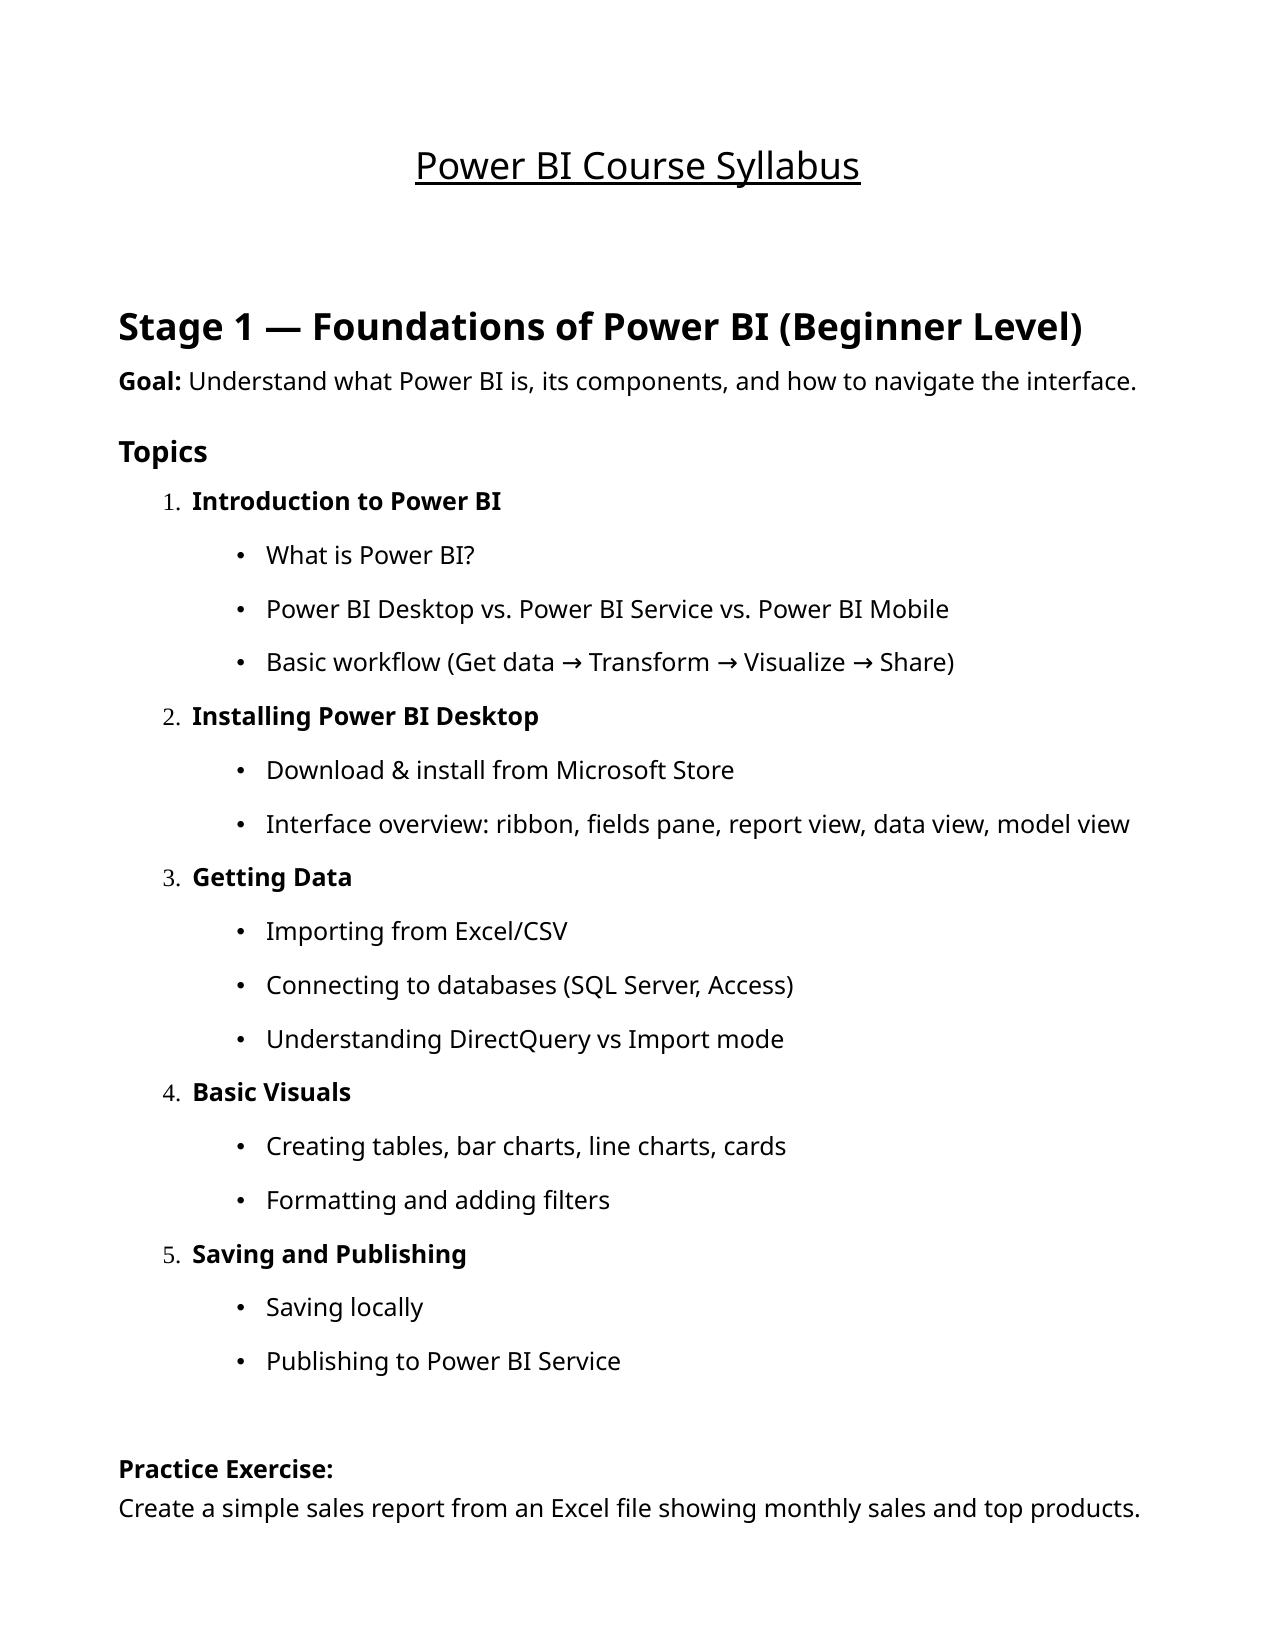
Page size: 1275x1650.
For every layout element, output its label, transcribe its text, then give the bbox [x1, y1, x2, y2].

list Saving and Publishing [162, 1236, 1157, 1270]
list Basic workflow (Get data → Transform → Visualize → Share) [236, 645, 1157, 679]
text Practice Exercise: Create a simple sales report from an Excel file showing monthly sales and top products. [118, 1451, 1157, 1524]
list Understanding DirectQuery vs Import mode [236, 1021, 1157, 1055]
text Goal: Understand what Power BI is, its components, and how to navigate the interface. [118, 363, 1157, 397]
list Introduction to Power BI [162, 484, 1157, 518]
subtitle Stage 1 — Foundations of Power BI (Beginner Level) [118, 300, 1157, 351]
list Creating tables, bar charts, line charts, cards [236, 1129, 1157, 1163]
list Power BI Desktop vs. Power BI Service vs. Power BI Mobile [236, 591, 1157, 625]
list Formatting and adding filters [236, 1183, 1157, 1217]
list Basic Visuals [162, 1075, 1157, 1109]
subtitle Topics [118, 432, 1157, 471]
list Connecting to databases (SQL Server, Access) [236, 968, 1157, 1002]
list What is Power BI? [236, 538, 1157, 572]
list Installing Power BI Desktop [162, 699, 1157, 733]
list Publishing to Power BI Service [236, 1344, 1157, 1378]
list Interface overview: ribbon, fields pane, report view, data view, model view [236, 806, 1157, 840]
list Download & install from Microsoft Store [236, 753, 1157, 787]
list Getting Data [162, 860, 1157, 894]
list Saving locally [236, 1290, 1157, 1324]
list Importing from Excel/CSV [236, 914, 1157, 948]
subtitle Power BI Course Syllabus [118, 139, 1157, 190]
